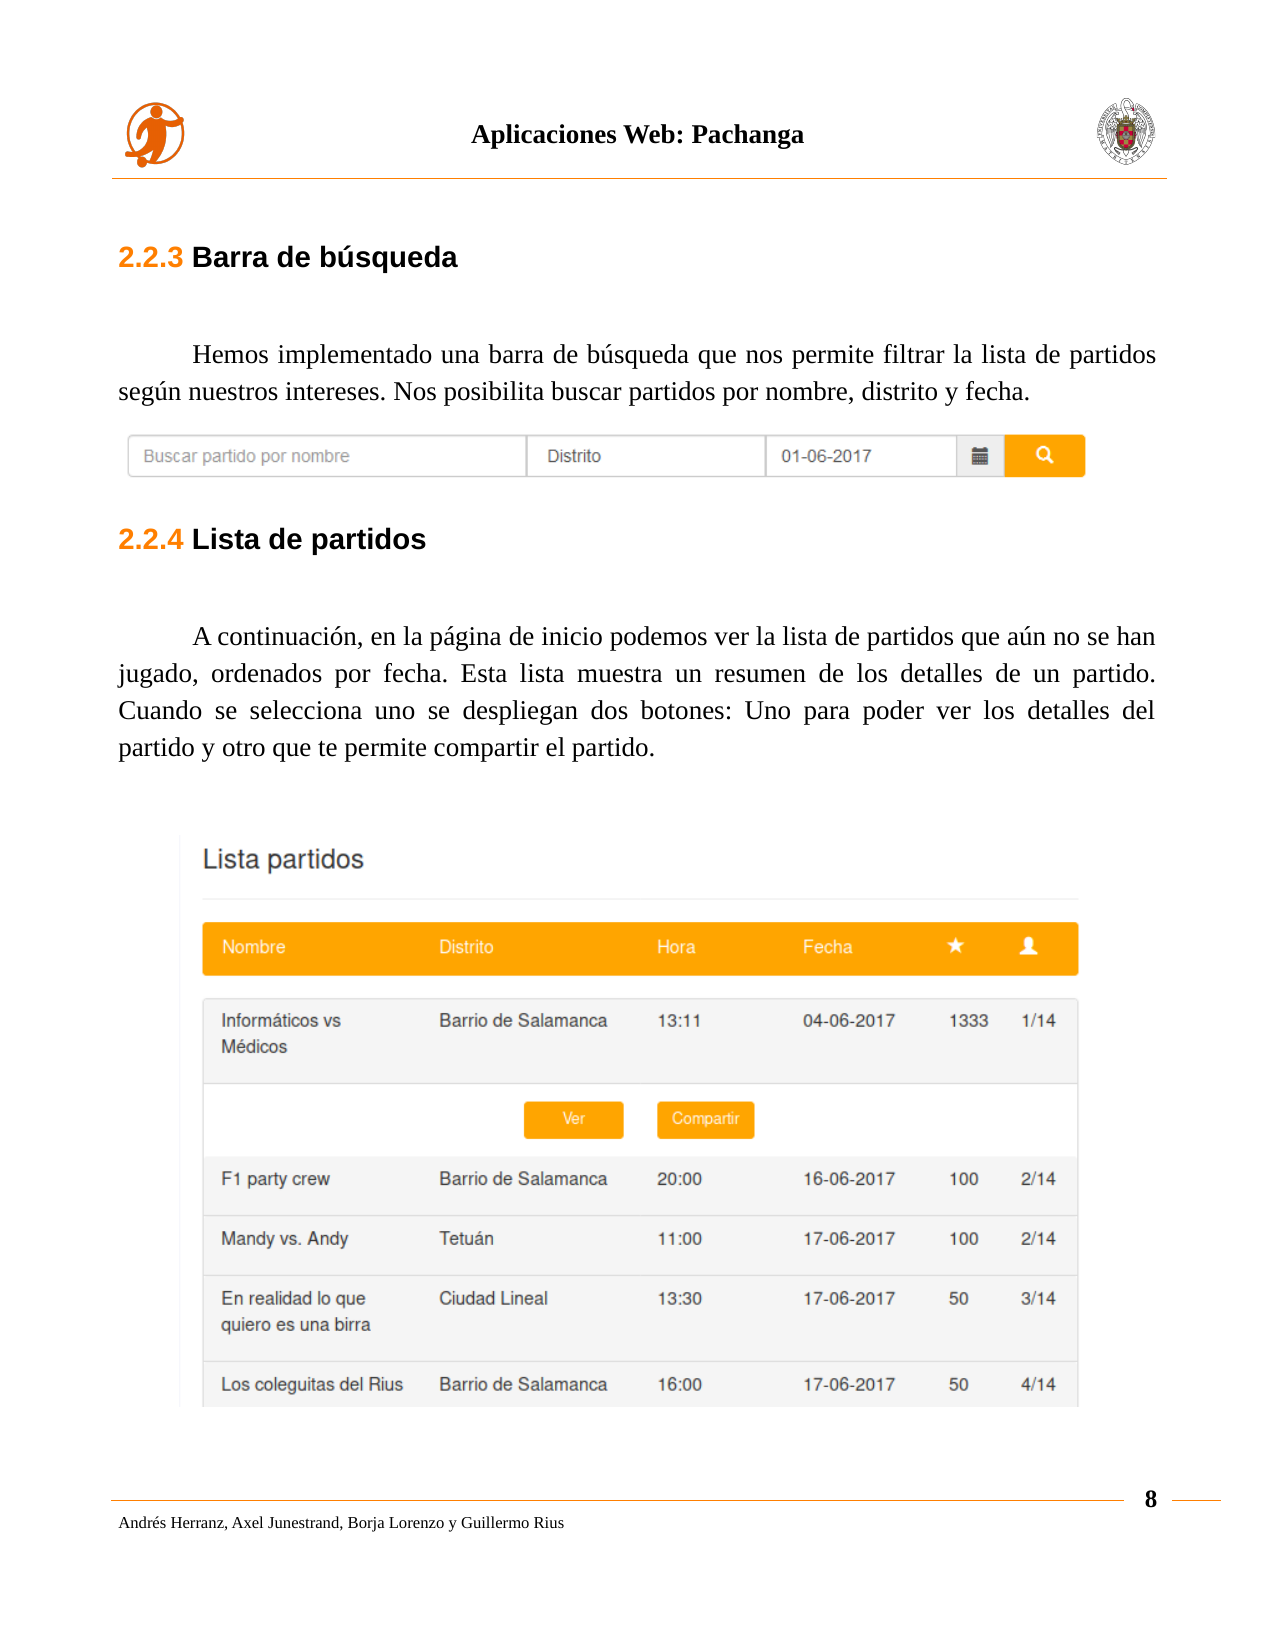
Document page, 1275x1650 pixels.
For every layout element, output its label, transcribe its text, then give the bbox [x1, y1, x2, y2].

subtitle 2.2.3 Barra de búsqueda [118, 239, 1157, 273]
subtitle 2.2.4 Lista de partidos [118, 522, 1157, 555]
picture [179, 835, 1100, 1407]
text A continuación, en la página de inicio podemos ver la lista de partidos que aún no se han jugado, ordenados por fecha. Esta lista muestra un resumen de los detalles de un partido. Cuando se selecciona uno se despliegan dos botones: Uno para poder ver los detalles del partido y otro que te permite compartir el partido. [118, 620, 1157, 763]
picture [118, 94, 188, 178]
text Hemos implementado una barra de búsqueda que nos permite filtrar la lista de partidos según nuestros intereses. Nos posibilita buscar partidos por nombre, distrito y fecha. [118, 338, 1157, 406]
picture [1095, 96, 1157, 167]
picture [118, 426, 1094, 486]
